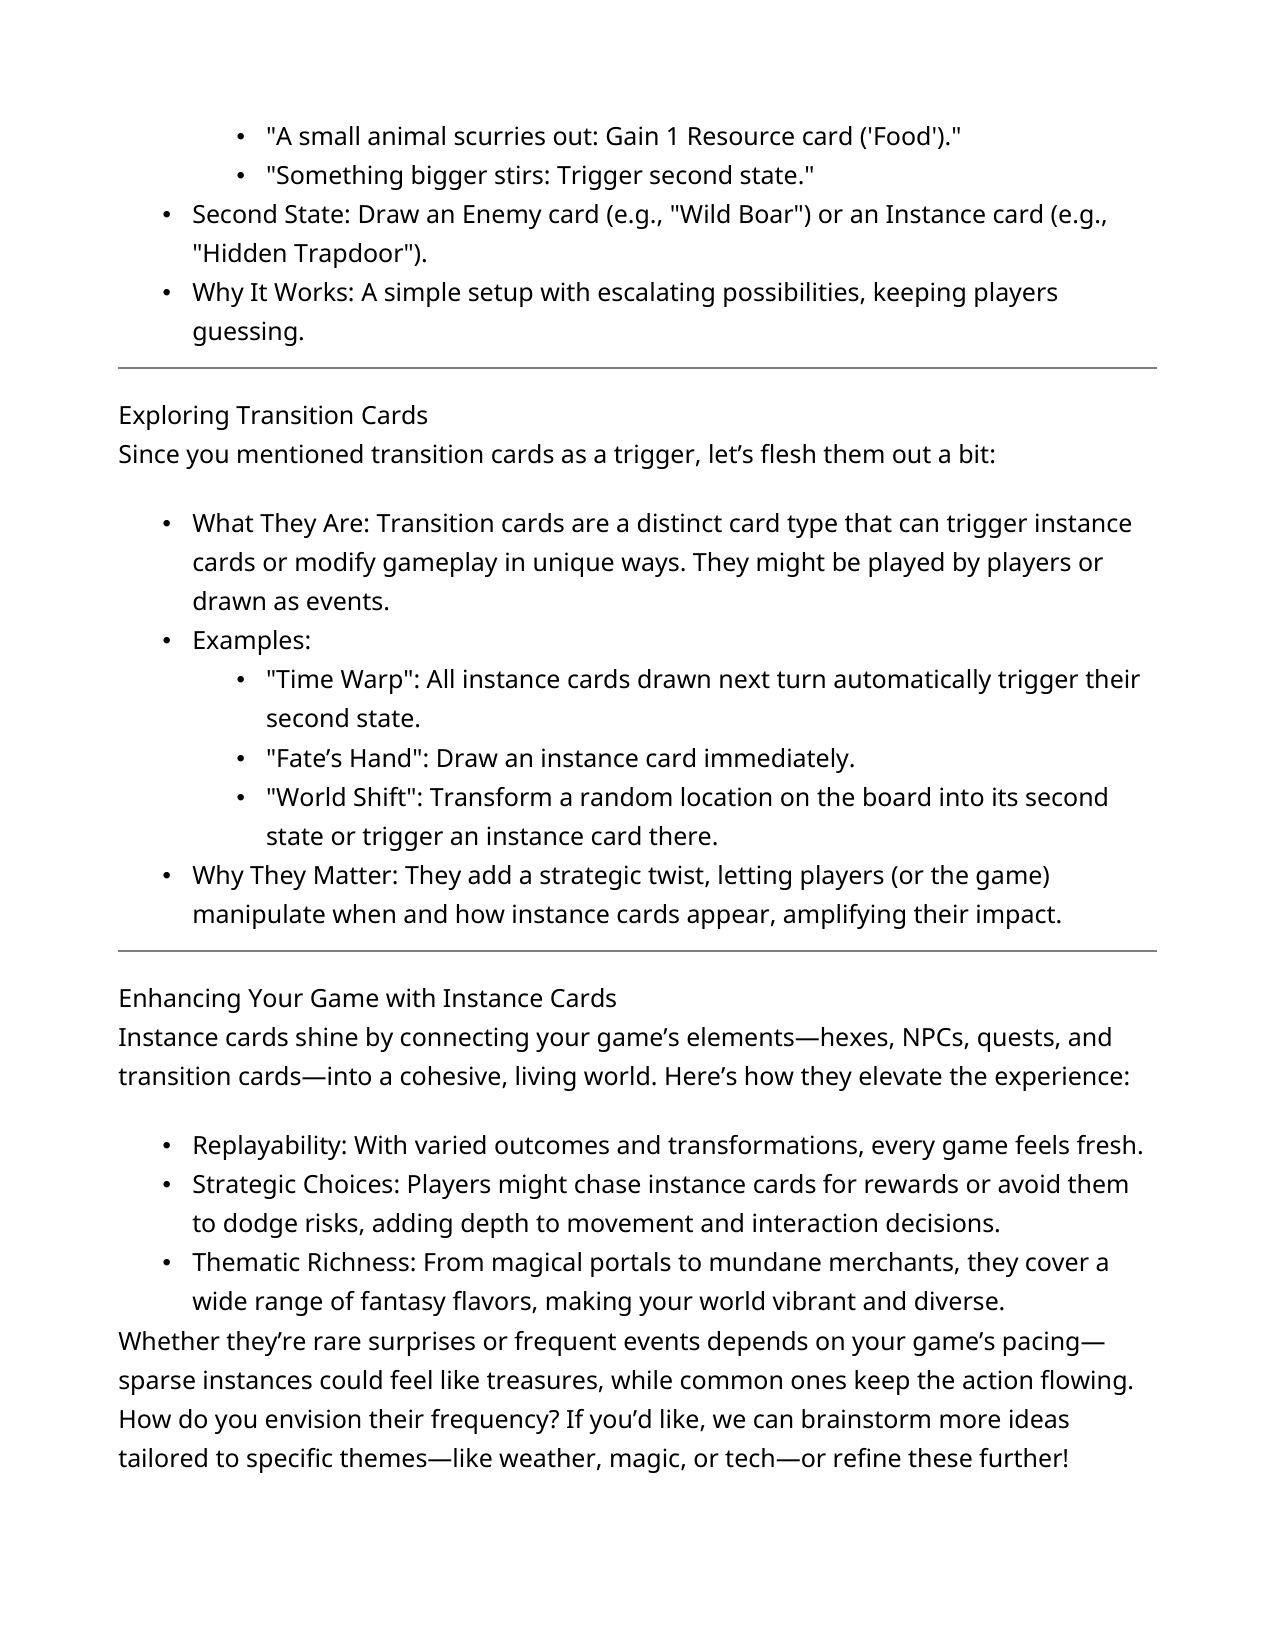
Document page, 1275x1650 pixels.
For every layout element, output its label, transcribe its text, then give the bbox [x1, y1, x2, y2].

text Exploring Transition Cards [118, 397, 1157, 431]
list "Time Warp": All instance cards drawn next turn automatically trigger their second state. [236, 662, 1157, 735]
text Enhancing Your Game with Instance Cards [118, 980, 1157, 1014]
text Instance cards shine by connecting your game’s elements—hexes, NPCs, quests, and transition cards—into a cohesive, living world. Here’s how they elevate the experience: [118, 1019, 1157, 1093]
list Why They Matter: They add a strategic twist, letting players (or the game) manipulate when and how instance cards appear, amplifying their impact. [162, 858, 1157, 931]
list Second State: Draw an Enemy card (e.g., "Wild Boar") or an Instance card (e.g., "Hidden Trapdoor"). [162, 196, 1157, 270]
list "World Shift": Transform a random location on the board into its second state or trigger an instance card there. [236, 779, 1157, 853]
list Replayability: With varied outcomes and transformations, every game feels fresh. [162, 1127, 1157, 1161]
list Thematic Richness: From magical portals to mundane merchants, they cover a wide range of fantasy flavors, making your world vibrant and diverse. [162, 1245, 1157, 1318]
text Whether they’re rare surprises or frequent events depends on your game’s pacing—sparse instances could feel like treasures, while common ones keep the action flowing. How do you envision their frequency? If you’d like, we can brainstorm more ideas tailored to specific themes—like weather, magic, or tech—or refine these further! [118, 1323, 1157, 1475]
list Examples: [162, 623, 1157, 657]
list "A small animal scurries out: Gain 1 Resource card ('Food')." [236, 118, 1157, 152]
list Strategic Choices: Players might chase instance cards for rewards or avoid them to dodge risks, adding depth to movement and interaction decisions. [162, 1166, 1157, 1240]
list What They Are: Transition cards are a distinct card type that can trigger instance cards or modify gameplay in unique ways. They might be played by players or drawn as events. [162, 505, 1157, 618]
text Since you mentioned transition cards as a trigger, let’s flesh them out a bit: [118, 437, 1157, 471]
list "Something bigger stirs: Trigger second state." [236, 157, 1157, 191]
list Why It Works: A simple setup with escalating possibilities, keeping players guessing. [162, 275, 1157, 348]
list "Fate’s Hand": Draw an instance card immediately. [236, 740, 1157, 774]
